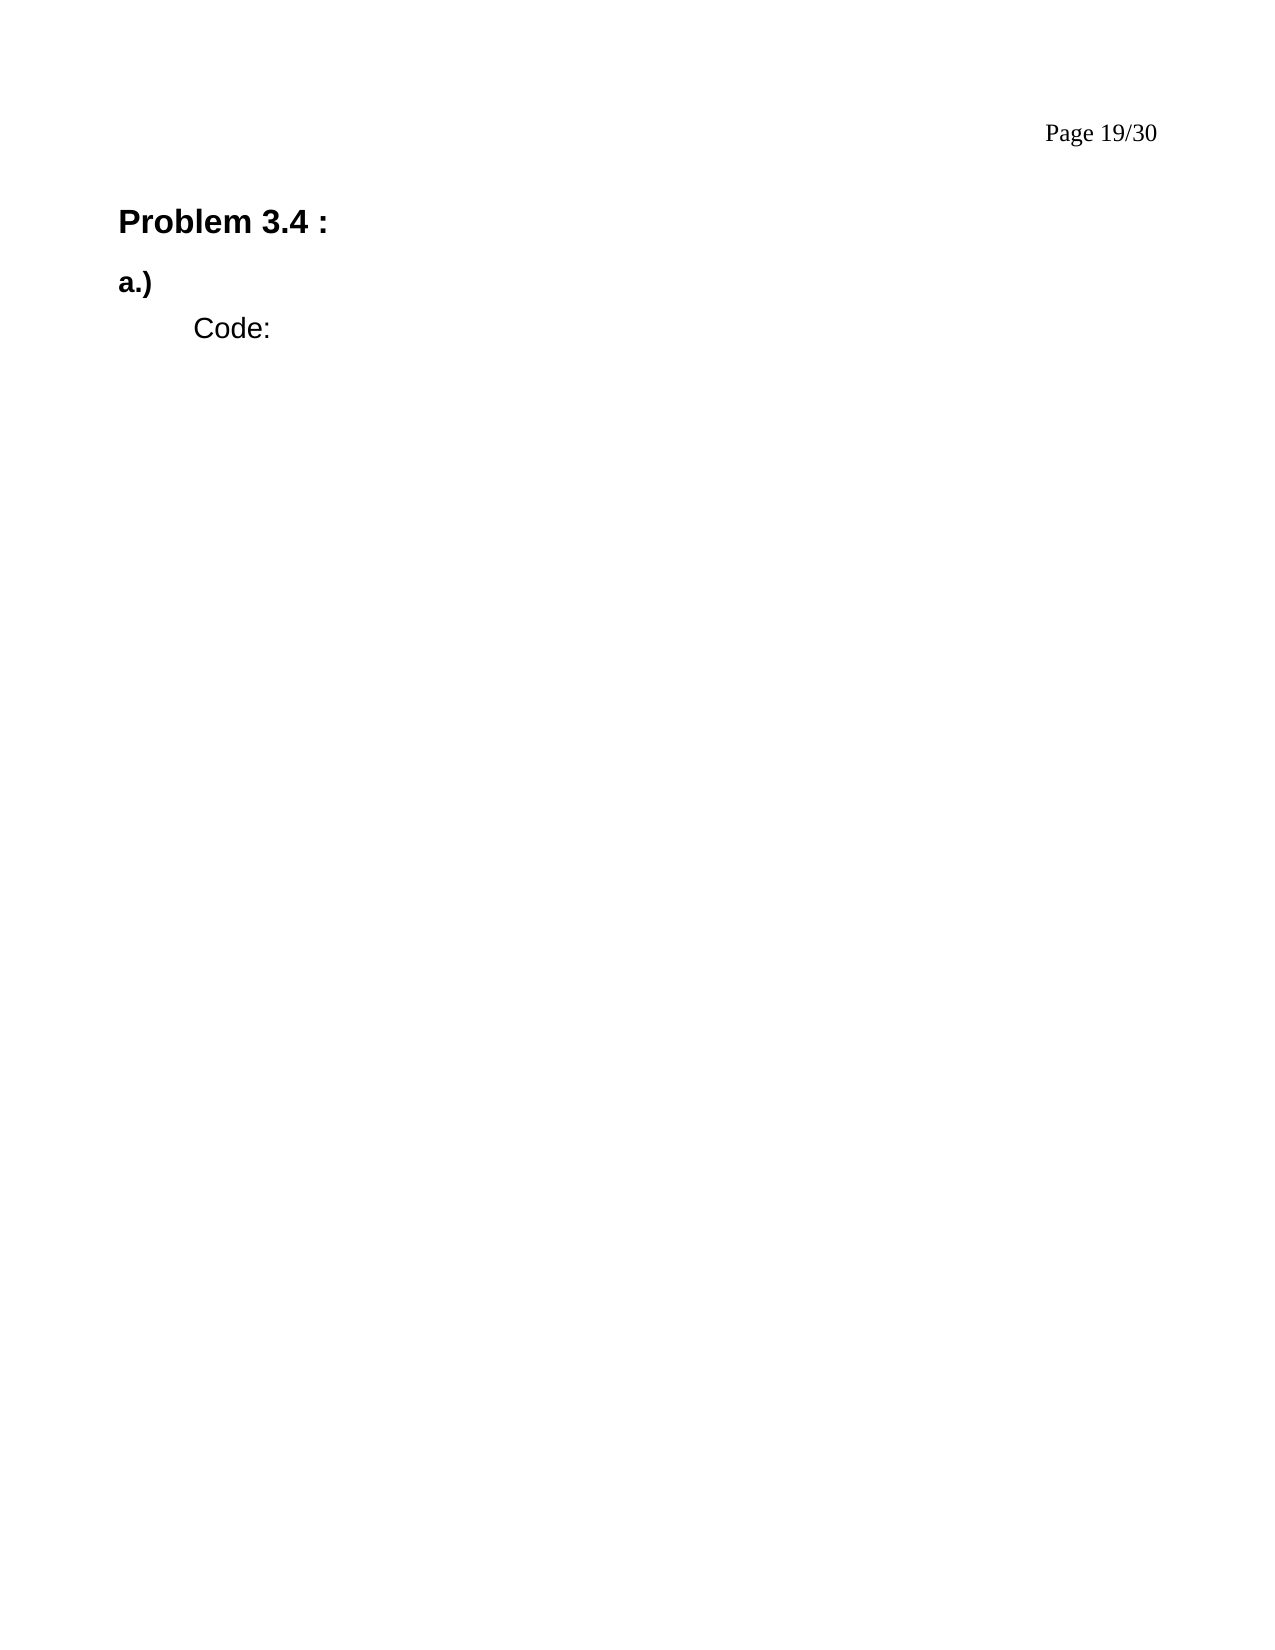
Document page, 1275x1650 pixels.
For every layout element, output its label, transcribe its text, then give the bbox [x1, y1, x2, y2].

text Code: [118, 312, 1157, 345]
subtitle Problem 3.4 : [118, 202, 1157, 241]
subtitle a.) [118, 266, 1157, 299]
